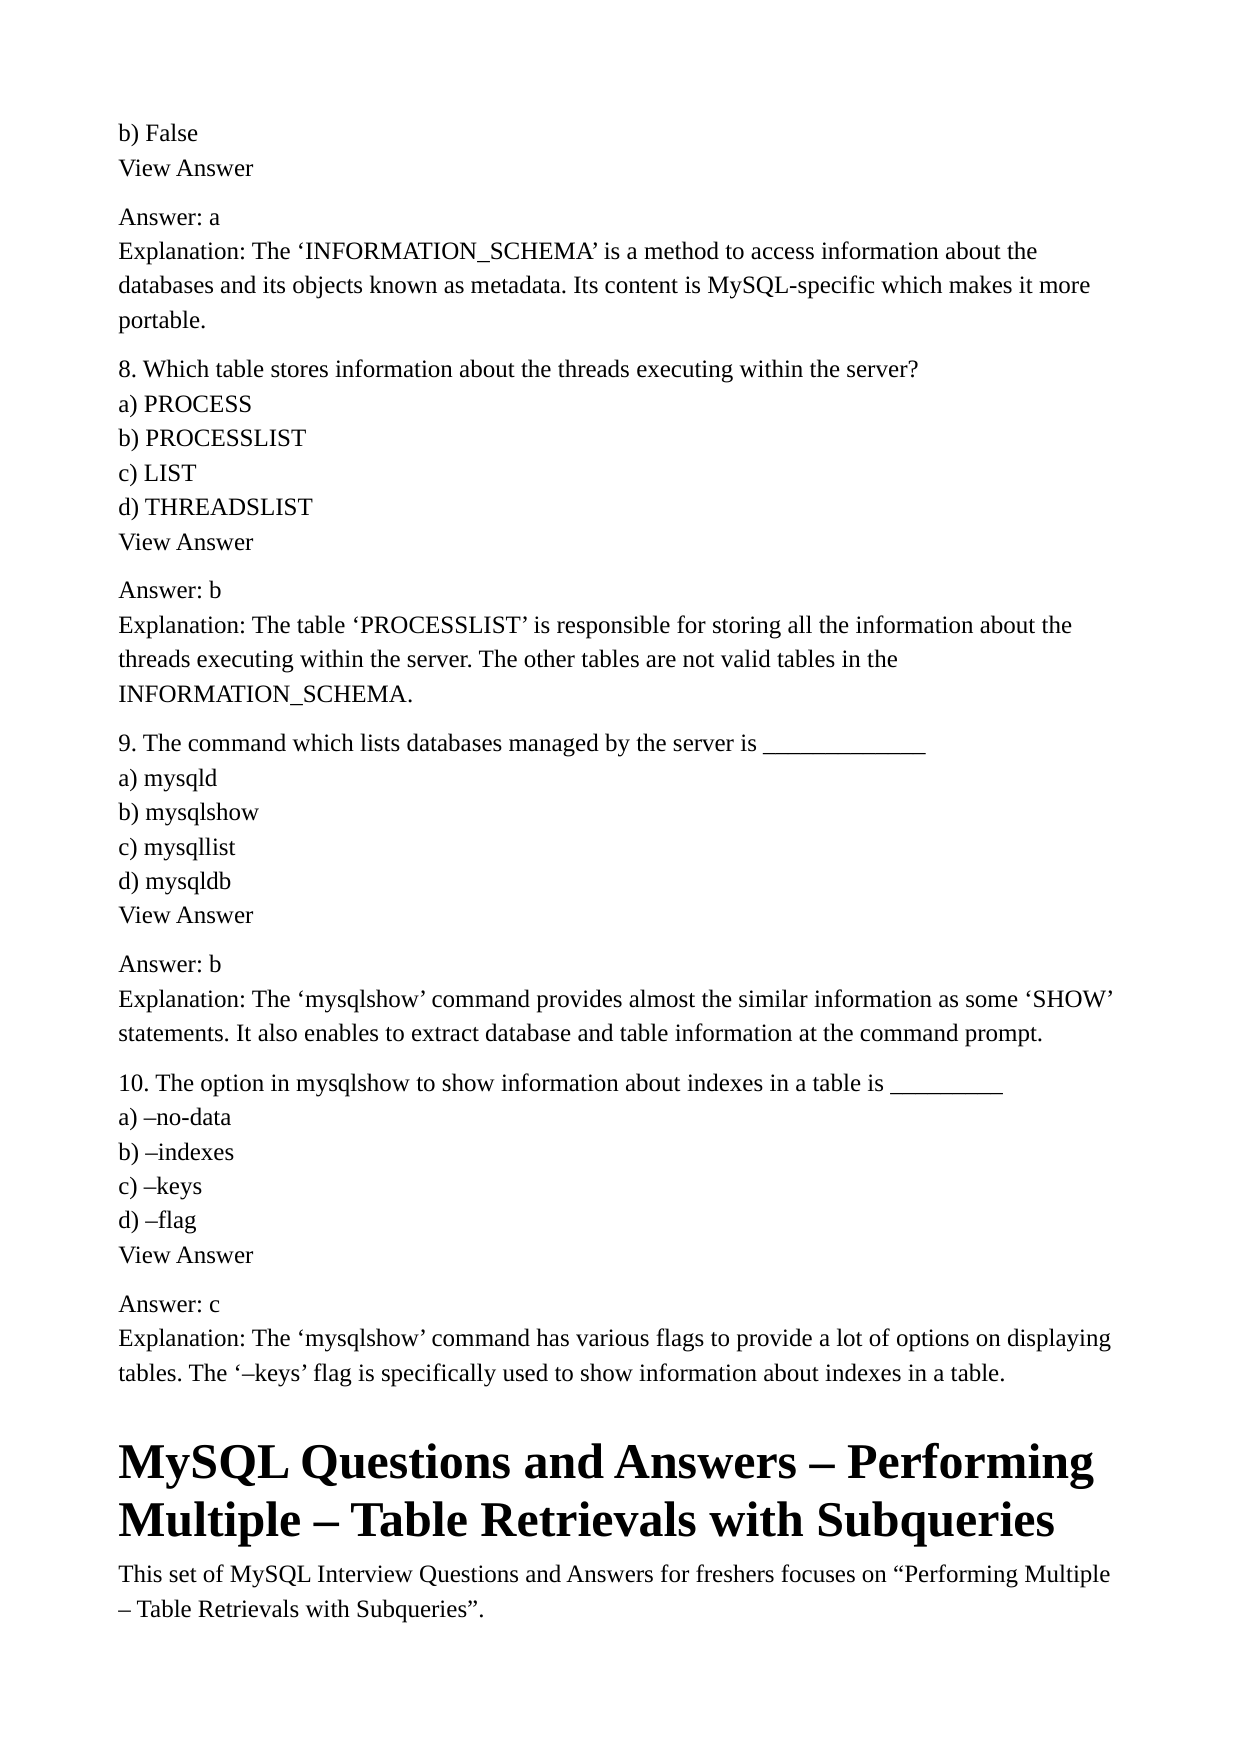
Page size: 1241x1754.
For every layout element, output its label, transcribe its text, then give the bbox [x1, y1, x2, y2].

text This set of MySQL Interview Questions and Answers for freshers focuses on “Performing Multiple – Table Retrievals with Subqueries”. [118, 1559, 1122, 1623]
text b) False View Answer [118, 118, 1122, 181]
text Answer: a Explanation: The ‘INFORMATION_SCHEMA’ is a method to access information about the databases and its objects known as metadata. Its content is MySQL-specific which makes it more portable. [118, 202, 1122, 334]
text 8. Which table stores information about the threads executing within the server? a) PROCESS b) PROCESSLIST c) LIST d) THREADSLIST View Answer [118, 354, 1122, 555]
text Answer: c Explanation: The ‘mysqlshow’ command has various flags to provide a lot of options on displaying tables. The ‘–keys’ flag is specifically used to show information about indexes in a table. [118, 1289, 1122, 1387]
subtitle MySQL Questions and Answers – Performing Multiple – Table Retrievals with Subqueries [118, 1432, 1122, 1547]
text Answer: b Explanation: The ‘mysqlshow’ command provides almost the similar information as some ‘SHOW’ statements. It also enables to extract database and table information at the command prompt. [118, 949, 1122, 1047]
text 10. The option in mysqlshow to show information about indexes in a table is _________ a) –no-data b) –indexes c) –keys d) –flag View Answer [118, 1068, 1122, 1269]
text 9. The command which lists databases managed by the server is _____________ a) mysqld b) mysqlshow c) mysqllist d) mysqldb View Answer [118, 728, 1122, 929]
text Answer: b Explanation: The table ‘PROCESSLIST’ is responsible for storing all the information about the threads executing within the server. The other tables are not valid tables in the INFORMATION_SCHEMA. [118, 576, 1122, 708]
